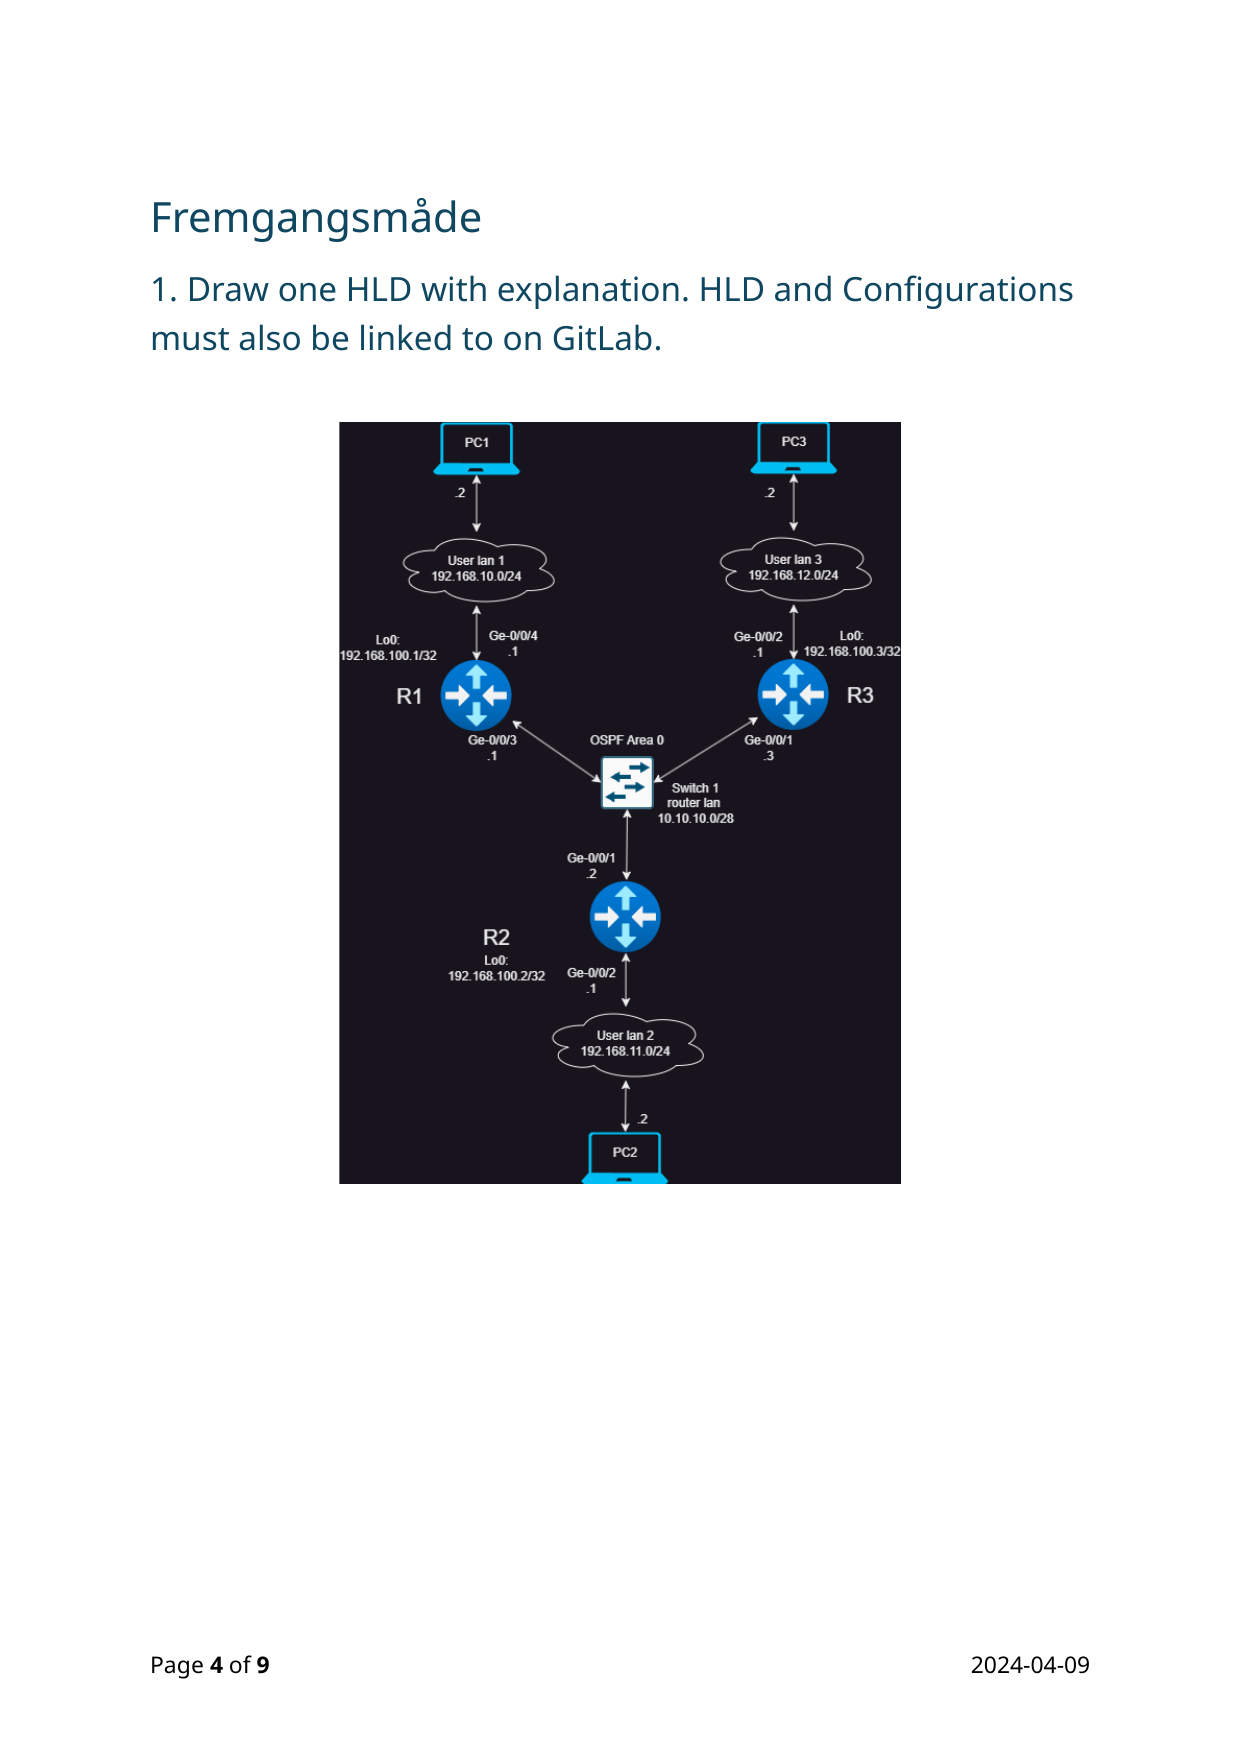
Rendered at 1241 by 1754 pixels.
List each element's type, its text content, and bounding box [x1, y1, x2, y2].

picture [339, 422, 901, 1184]
picture [592, 1135, 657, 1172]
subtitle Fremgangsmåde [150, 187, 1090, 244]
picture [444, 426, 509, 462]
subtitle 1. Draw one HLD with explanation. HLD and Configurations must also be linked to on GitLab. [150, 265, 1090, 360]
picture [761, 425, 826, 461]
